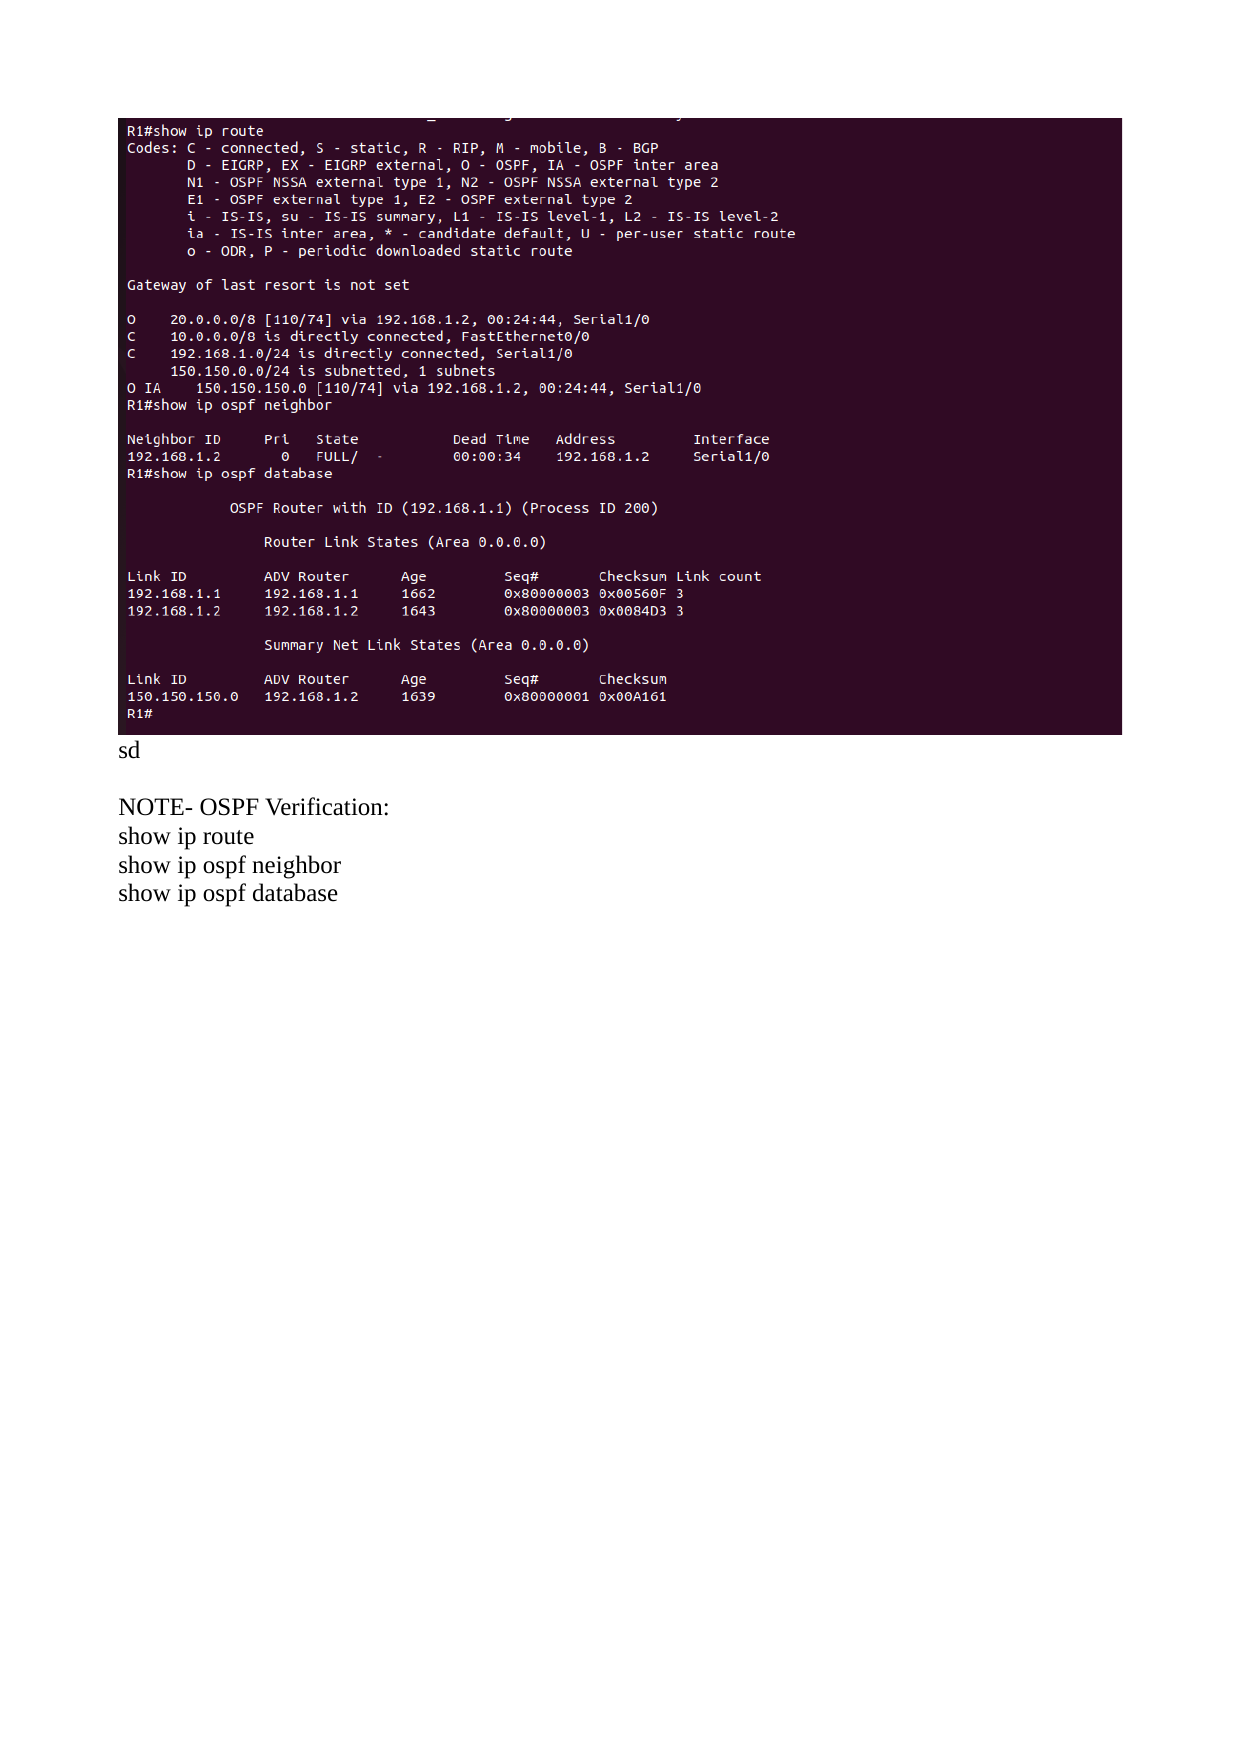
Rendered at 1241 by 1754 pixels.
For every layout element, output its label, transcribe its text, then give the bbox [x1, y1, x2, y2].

text NOTE- OSPF Verification: [118, 792, 1122, 821]
text show ip route [118, 821, 1122, 850]
picture [118, 118, 1123, 735]
text show ip ospf database [118, 878, 1122, 907]
text sd [118, 735, 1122, 763]
text show ip ospf neighbor [118, 850, 1122, 878]
